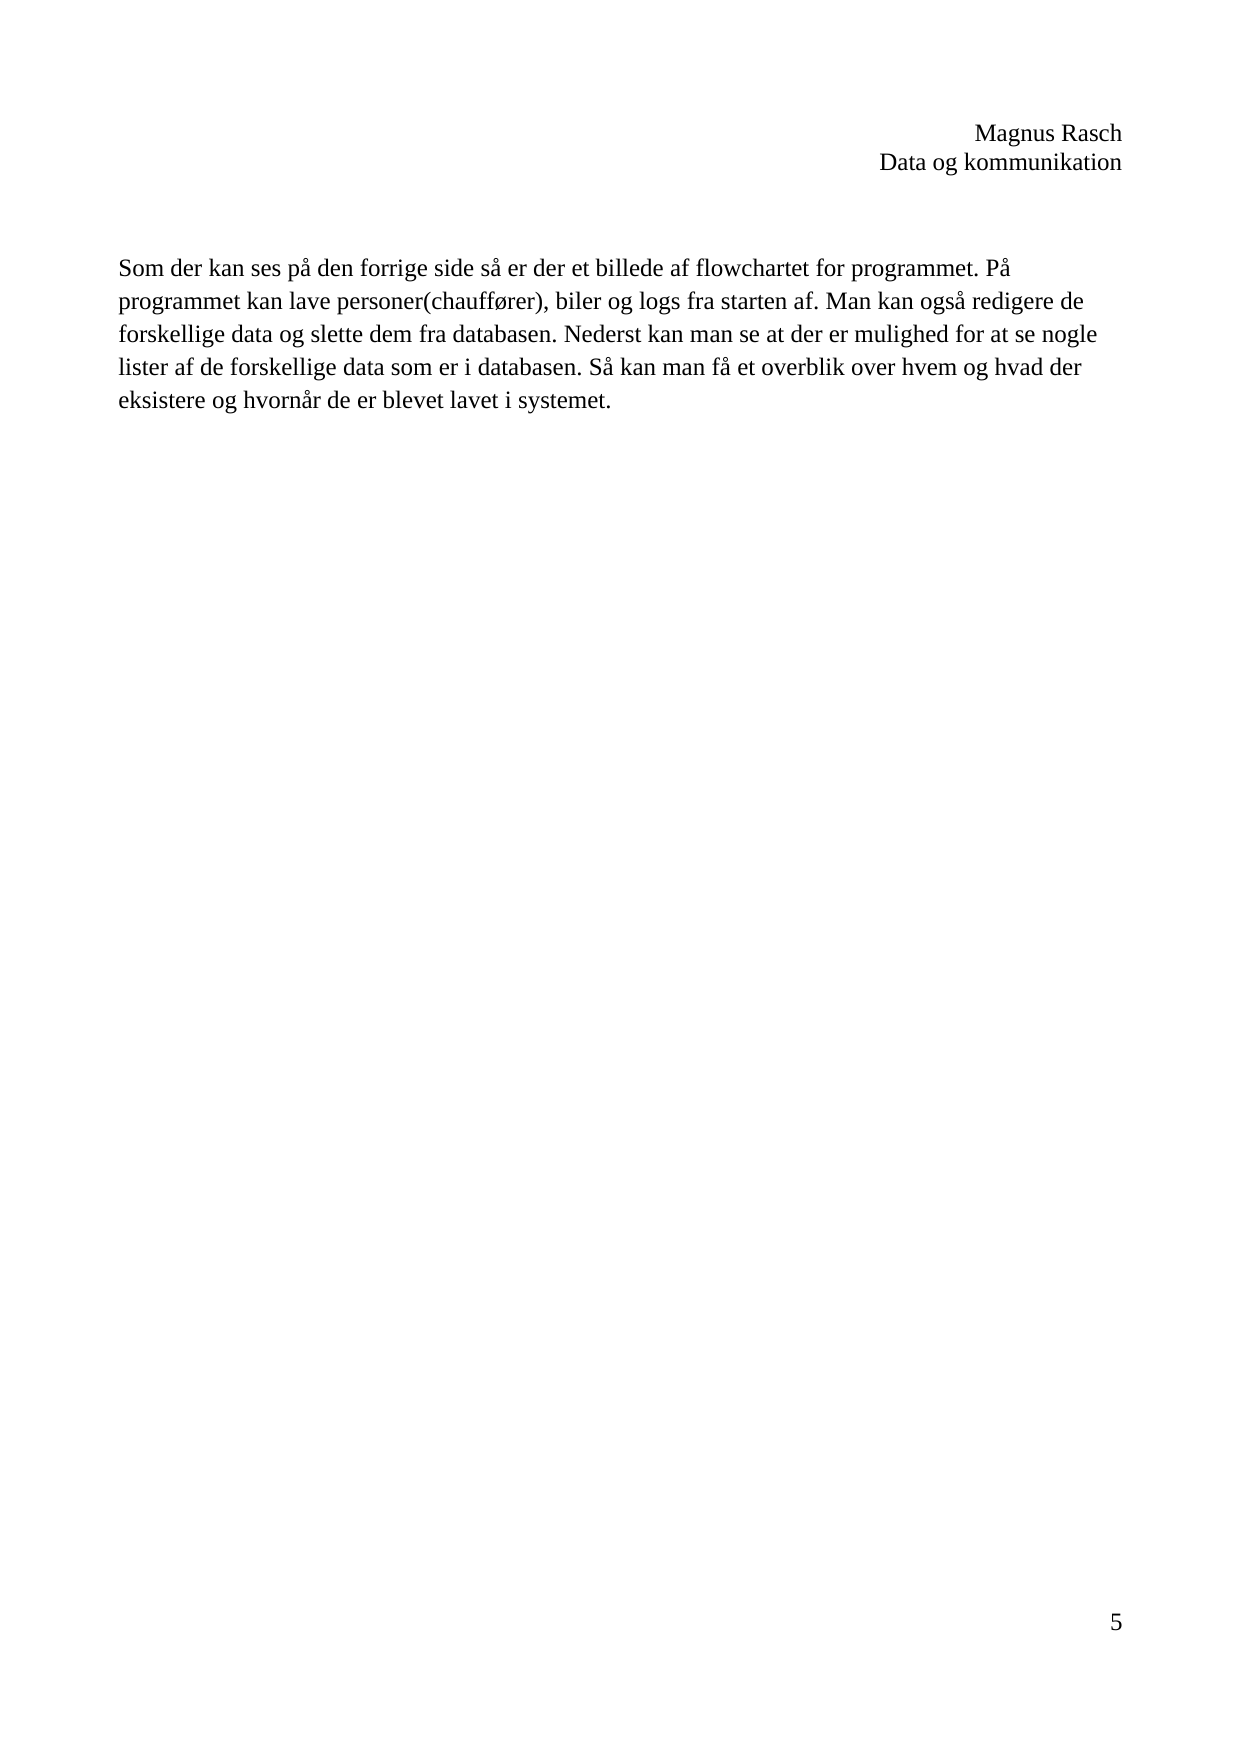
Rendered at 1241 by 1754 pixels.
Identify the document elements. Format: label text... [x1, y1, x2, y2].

text Som der kan ses på den forrige side så er der et billede af flowchartet for programmet. På programmet kan lave personer(chauffører), biler og logs fra starten af. Man kan også redigere de forskellige data og slette dem fra databasen. Nederst kan man se at der er mulighed for at se nogle lister af de forskellige data som er i databasen. Så kan man få et overblik over hvem og hvad der eksistere og hvornår de er blevet lavet i systemet. [118, 253, 1122, 413]
